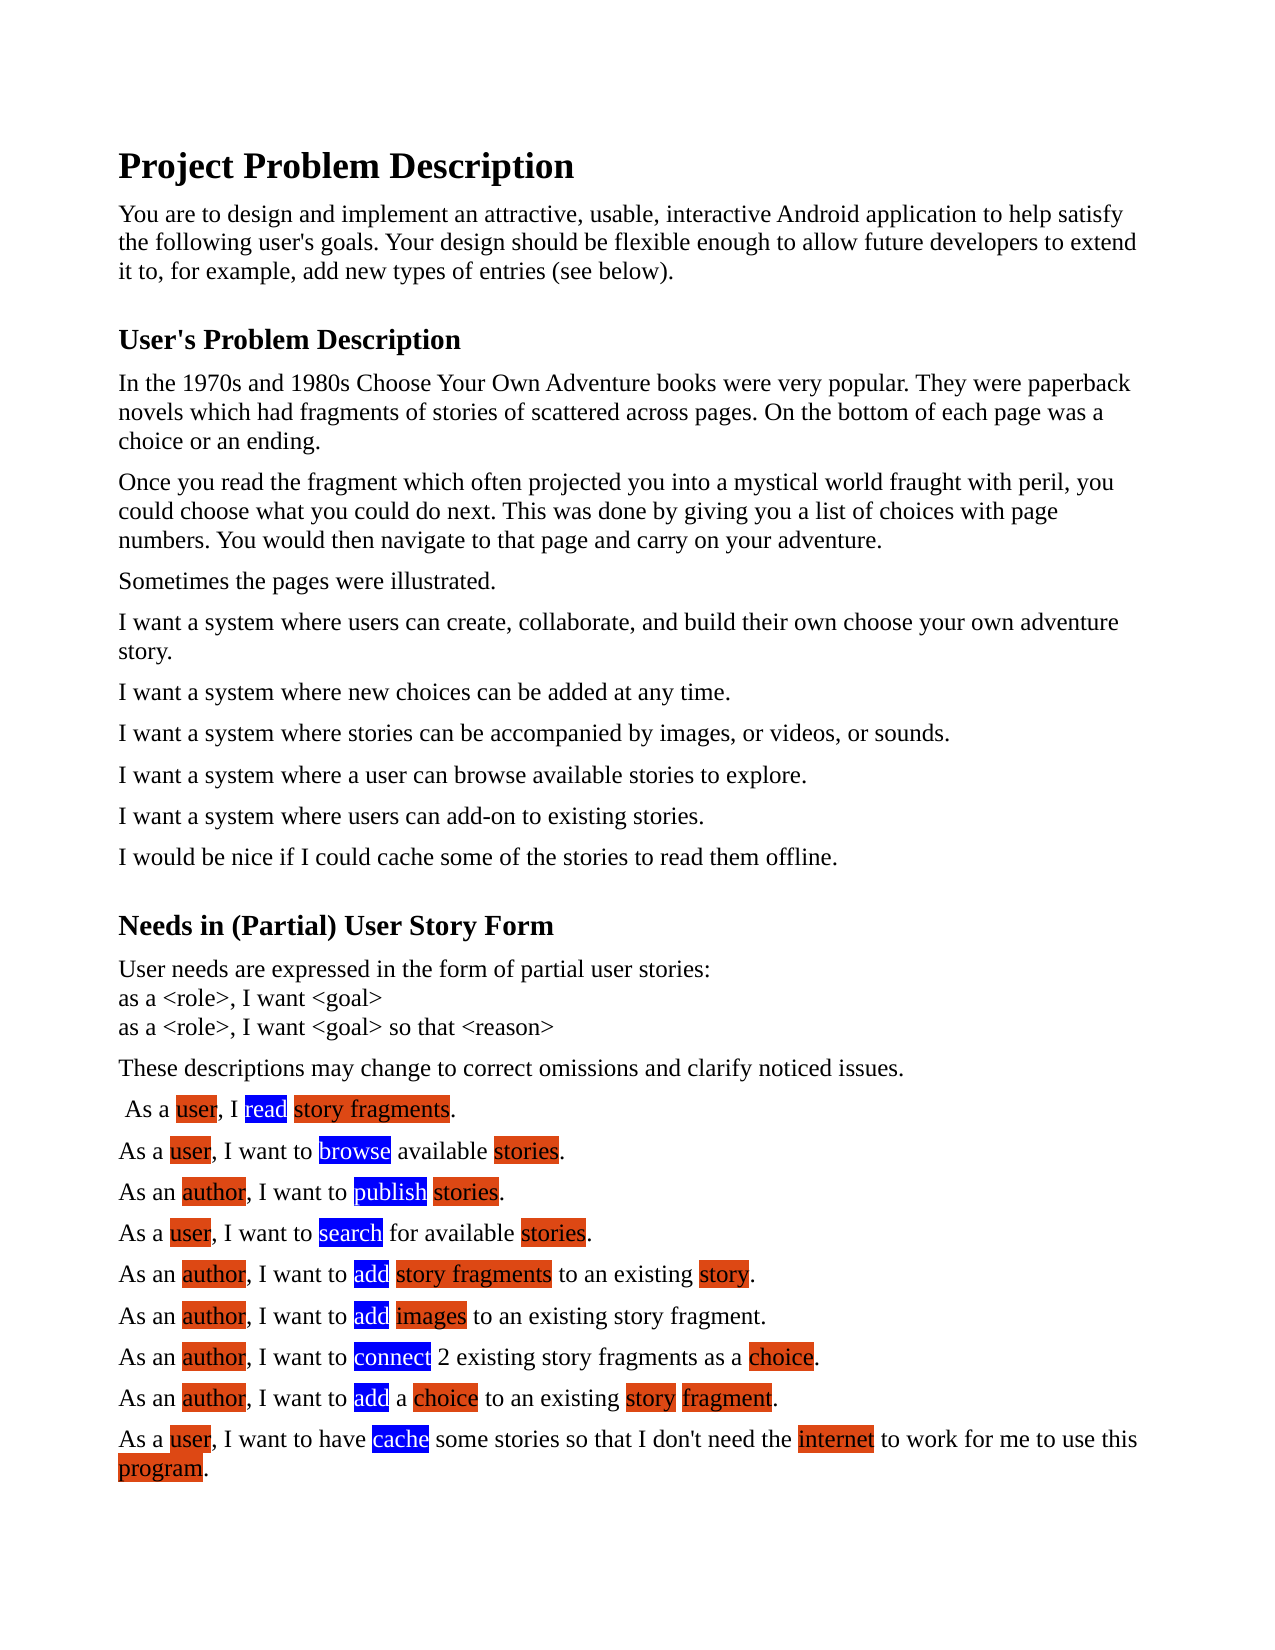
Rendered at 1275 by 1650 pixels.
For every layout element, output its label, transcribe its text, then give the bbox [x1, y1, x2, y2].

text Sometimes the pages were illustrated. [118, 566, 1157, 595]
subtitle Project Problem Description [118, 143, 1157, 186]
text These descriptions may change to correct omissions and clarify noticed issues. [118, 1053, 1157, 1082]
text As a user, I want to browse available stories. [118, 1136, 1157, 1164]
text As an author, I want to add a choice to an existing story fragment. [118, 1383, 1157, 1412]
subtitle Needs in (Partial) User Story Form [118, 908, 1157, 942]
text As a user, I want to have cache some stories so that I don't need the internet to work for me to use this program. [118, 1424, 1157, 1482]
text Once you read the fragment which often projected you into a mystical world fraught with peril, you could choose what you could do next. This was done by giving you a list of choices with page numbers. You would then navigate to that page and carry on your adventure. [118, 467, 1157, 553]
text As a user, I want to search for available stories. [118, 1218, 1157, 1247]
text I want a system where users can create, collaborate, and build their own choose your own adventure story. [118, 607, 1157, 665]
text I want a system where stories can be accompanied by images, or videos, or sounds. [118, 718, 1157, 747]
text As an author, I want to add story fragments to an existing story. [118, 1259, 1157, 1288]
text You are to design and implement an attractive, usable, interactive Android application to help satisfy the following user's goals. Your design should be flexible enough to allow future developers to extend it to, for example, add new types of entries (see below). [118, 199, 1157, 285]
text As an author, I want to add images to an existing story fragment. [118, 1301, 1157, 1329]
text As a user, I read story fragments. [118, 1094, 1157, 1123]
text User needs are expressed in the form of partial user stories: as a <role>, I want <goal> as a <role>, I want <goal> so that <reason> [118, 954, 1157, 1041]
text I want a system where users can add-on to existing stories. [118, 801, 1157, 830]
subtitle User's Problem Description [118, 322, 1157, 356]
text I would be nice if I could cache some of the stories to read them offline. [118, 842, 1157, 871]
text I want a system where new choices can be added at any time. [118, 677, 1157, 706]
text In the 1970s and 1980s Choose Your Own Adventure books were very popular. They were paperback novels which had fragments of stories of scattered across pages. On the bottom of each page was a choice or an ending. [118, 368, 1157, 455]
text I want a system where a user can browse available stories to explore. [118, 760, 1157, 788]
text As an author, I want to publish stories. [118, 1177, 1157, 1206]
text As an author, I want to connect 2 existing story fragments as a choice. [118, 1342, 1157, 1371]
